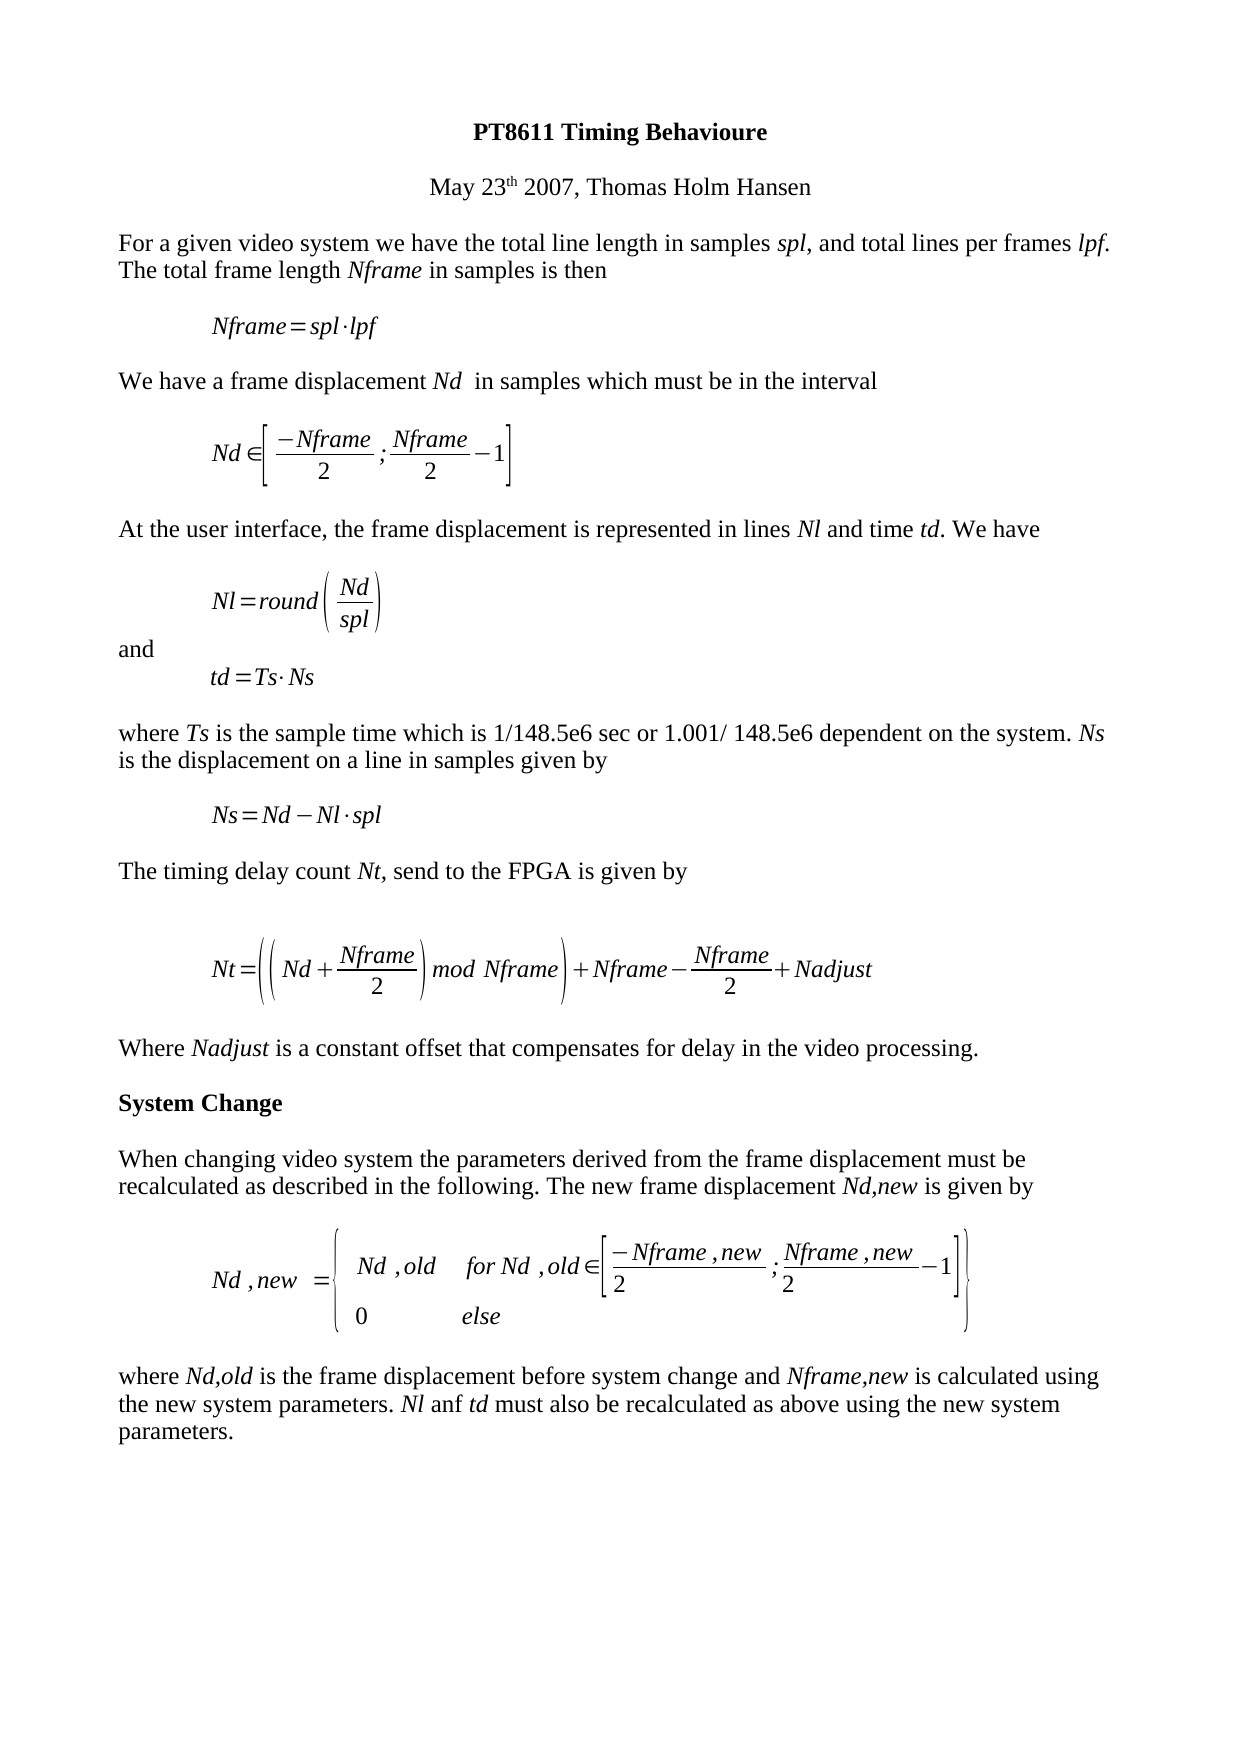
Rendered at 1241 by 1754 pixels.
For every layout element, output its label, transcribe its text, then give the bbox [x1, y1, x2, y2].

text Where Nadjust is a constant offset that compensates for delay in the video processing. [118, 1034, 1122, 1062]
text where Ts is the sample time which is 1/148.5e6 sec or 1.001/ 148.5e6 dependent on the system. Ns is the displacement on a line in samples given by [118, 719, 1122, 774]
text where Nd,old is the frame displacement before system change and Nframe,new is calculated using the new system parameters. Nl anf td must also be recalculated as above using the new system parameters. [118, 1362, 1122, 1445]
text System Change [118, 1089, 1122, 1117]
text PT8611 Timing Behavioure [118, 118, 1122, 146]
text May 23th 2007, Thomas Holm Hansen [118, 173, 1122, 201]
text When changing video system the parameters derived from the frame displacement must be recalculated as described in the following. The new frame displacement Nd,new is given by [118, 1145, 1122, 1200]
text At the user interface, the frame displacement is represented in lines Nl and time td. We have [118, 515, 1122, 543]
text and [118, 636, 1122, 663]
text The timing delay count Nt, send to the FPGA is given by [118, 857, 1122, 885]
text For a given video system we have the total line length in samples spl, and total lines per frames lpf. The total frame length Nframe in samples is then [118, 229, 1122, 284]
text We have a frame displacement Nd in samples which must be in the interval [118, 367, 1122, 395]
